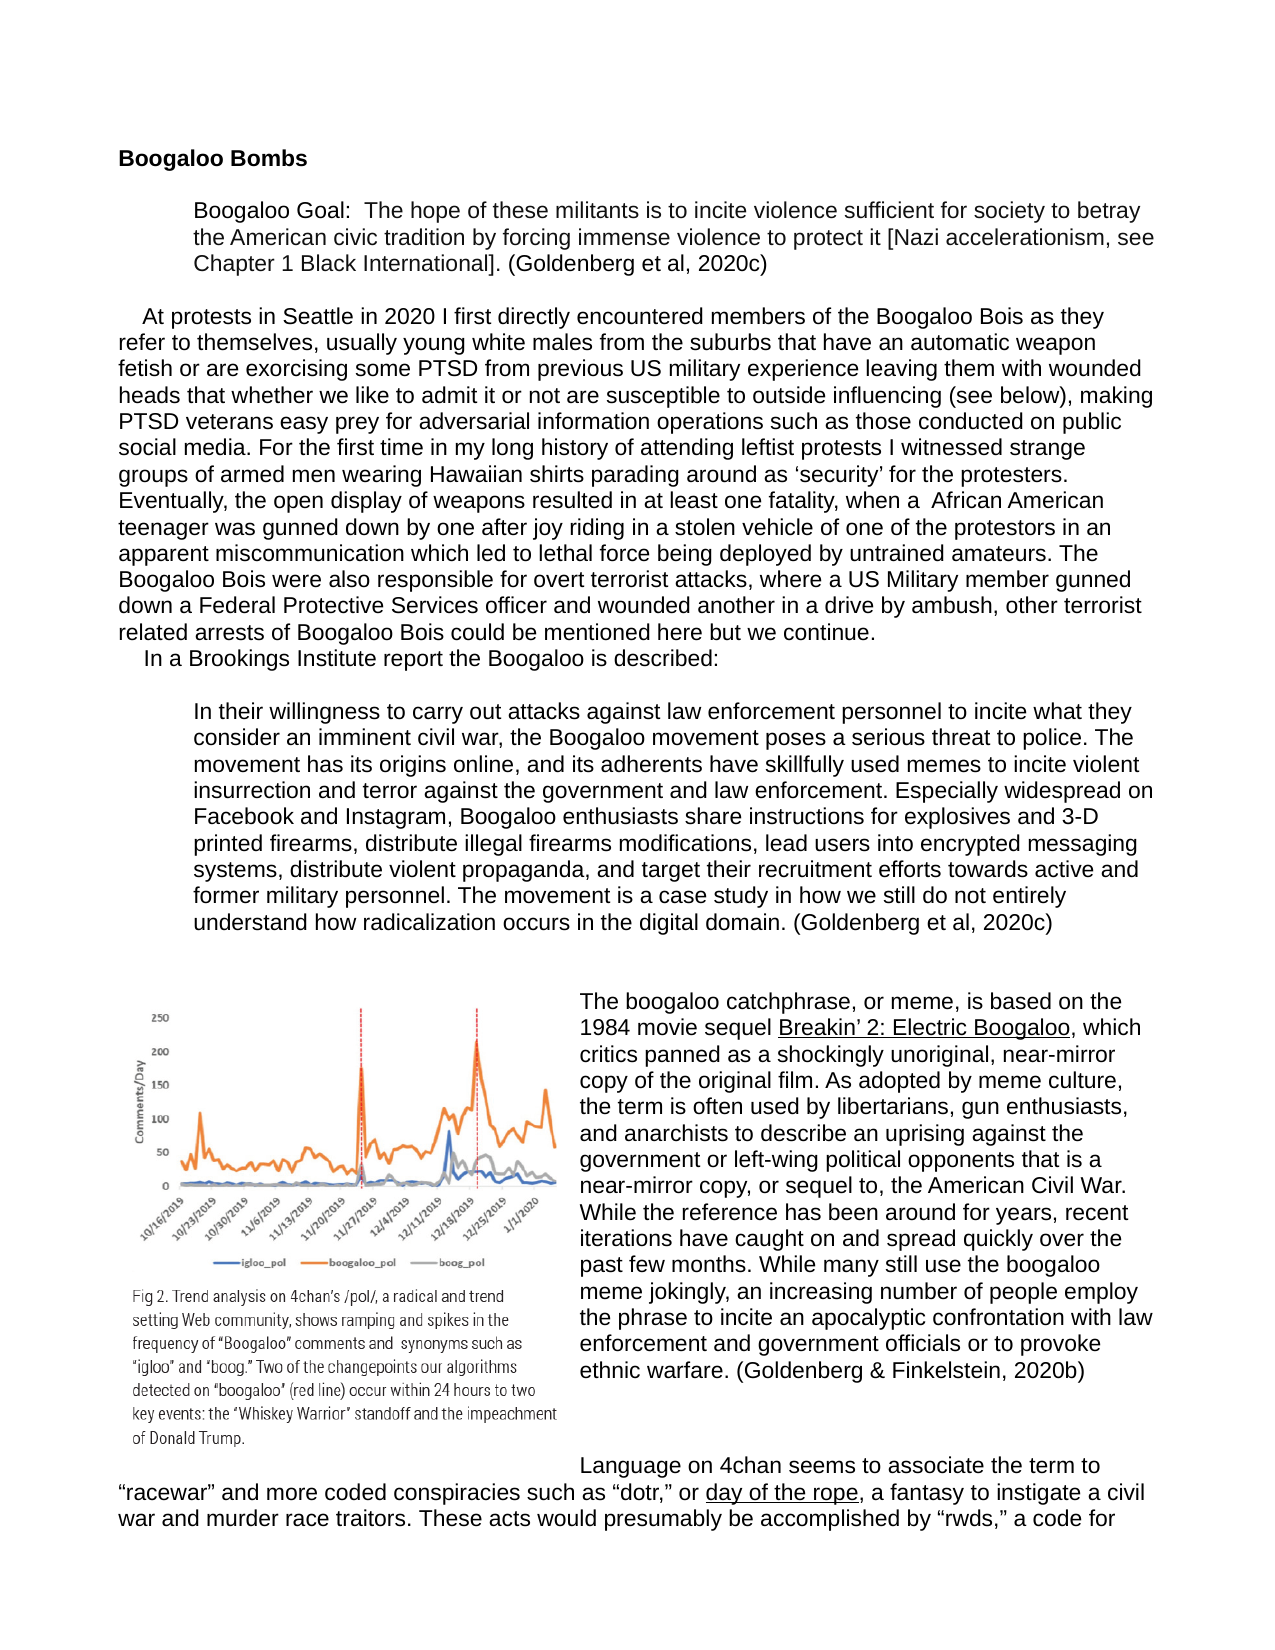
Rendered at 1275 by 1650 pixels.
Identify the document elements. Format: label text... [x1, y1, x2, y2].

text The boogaloo catchphrase, or meme, is based on the 1984 movie sequel Breakin’ 2: Electric Boogaloo, which critics panned as a shockingly unoriginal, near-mirror copy of the original film. As adopted by meme culture, the term is often used by libertarians, gun enthusiasts, and anarchists to describe an uprising against the government or left-wing political opponents that is a near-mirror copy, or sequel to, the American Civil War. While the reference has been around for years, recent iterations have caught on and spread quickly over the past few months. While many still use the boogaloo meme jokingly, an increasing number of people employ the phrase to incite an apocalyptic confrontation with law enforcement and government officials or to provoke ethnic warfare. (Goldenberg & Finkelstein, 2020b) [580, 988, 1157, 1383]
picture [115, 978, 580, 1465]
text Boogaloo Goal: The hope of these militants is to incite violence sufficient for society to betray the American civic tradition by forcing immense violence to protect it [Nazi accelerationism, see Chapter 1 Black International]. (Goldenberg et al, 2020c) [193, 197, 1157, 276]
text In a Brookings Institute report the Boogaloo is described: [118, 645, 1157, 672]
text Language on 4chan seems to associate the term to “racewar” and more coded conspiracies such as “dotr,” or day of the rope, a fantasy to instigate a civil war and murder race traitors. These acts would presumably be accomplished by “rwds,” a code for [118, 1452, 1157, 1532]
text At protests in Seattle in 2020 I first directly encountered members of the Boogaloo Bois as they refer to themselves, usually young white males from the suburbs that have an automatic weapon fetish or are exorcising some PTSD from previous US military experience leaving them with wounded heads that whether we like to admit it or not are susceptible to outside influencing (see below), making PTSD veterans easy prey for adversarial information operations such as those conducted on public social media. For the first time in my long history of attending leftist protests I witnessed strange groups of armed men wearing Hawaiian shirts parading around as ‘security’ for the protesters. Eventually, the open display of weapons resulted in at least one fatality, when a African American teenager was gunned down by one after joy riding in a stolen vehicle of one of the protestors in an apparent miscommunication which led to lethal force being deployed by untrained amateurs. The Boogaloo Bois were also responsible for overt terrorist attacks, where a US Military member gunned down a Federal Protective Services officer and wounded another in a drive by ambush, other terrorist related arrests of Boogaloo Bois could be mentioned here but we continue. [118, 303, 1157, 645]
text In their willingness to carry out attacks against law enforcement personnel to incite what they consider an imminent civil war, the Boogaloo movement poses a serious threat to police. The movement has its origins online, and its adherents have skillfully used memes to incite violent insurrection and terror against the government and law enforcement. Especially widespread on Facebook and Instagram, Boogaloo enthusiasts share instructions for explosives and 3-D printed firearms, distribute illegal firearms modifications, lead users into encrypted messaging systems, distribute violent propaganda, and target their recruitment efforts towards active and former military personnel. The movement is a case study in how we still do not entirely understand how radicalization occurs in the digital domain. (Goldenberg et al, 2020c) [193, 698, 1157, 935]
text Boogaloo Bombs [118, 144, 1157, 171]
